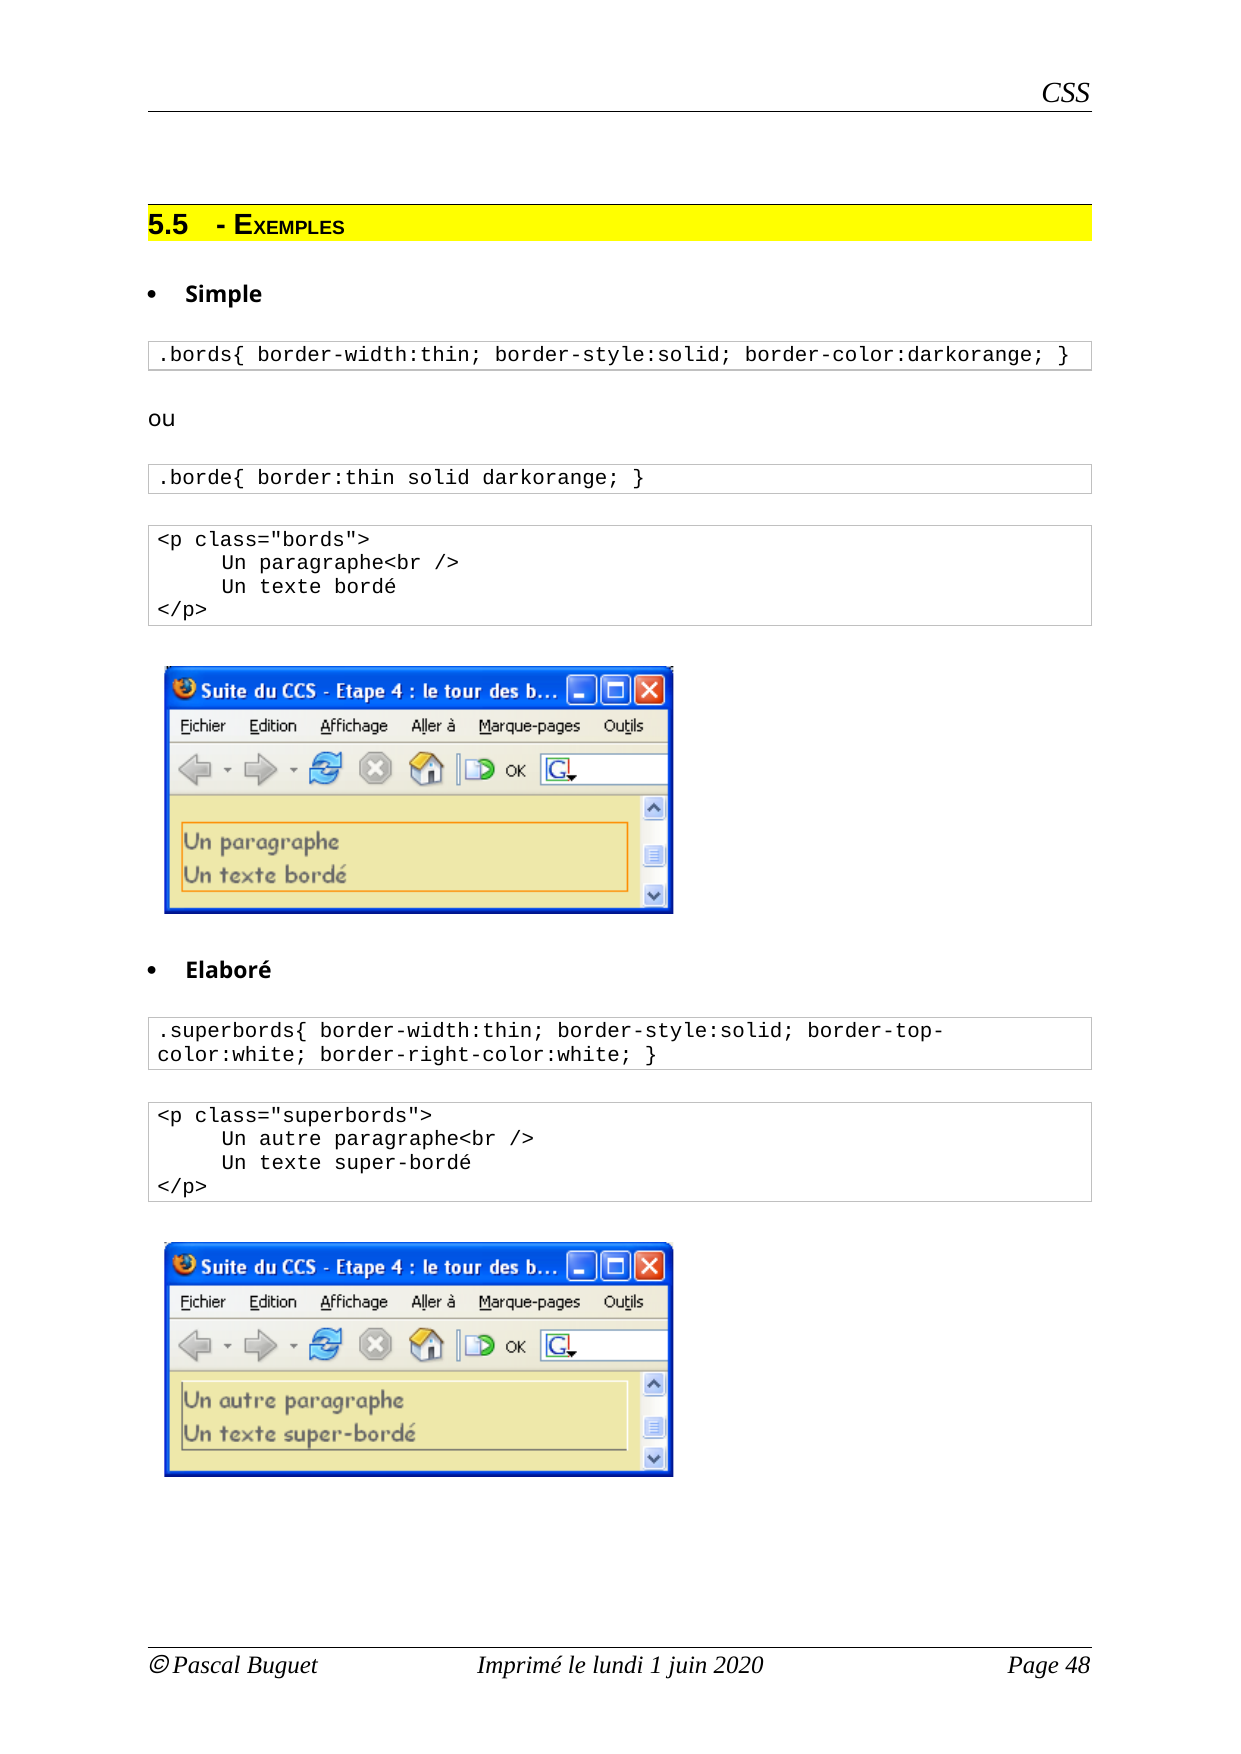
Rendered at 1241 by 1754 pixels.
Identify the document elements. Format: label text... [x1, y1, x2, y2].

picture [164, 666, 674, 914]
text .bords{ border-width:thin; border-style:solid; border-color:darkorange; } [149, 342, 1091, 369]
text </p> [149, 1173, 1091, 1201]
text Un paragraphe<br /> [149, 549, 1091, 573]
text .superbords{ border-width:thin; border-style:solid; border-top-color:white; border-right-color:white; } [149, 1018, 1091, 1069]
picture [164, 1242, 674, 1477]
text </p> [149, 596, 1091, 625]
subtitle - Exemples [148, 205, 1092, 241]
text Un texte super-bordé [149, 1149, 1091, 1173]
text ou [148, 402, 1092, 433]
text <p class="bords"> [149, 526, 1091, 549]
text Un texte bordé [149, 573, 1091, 596]
text .borde{ border:thin solid darkorange; } [149, 465, 1091, 493]
list Simple [148, 278, 1092, 309]
text Un autre paragraphe<br /> [149, 1125, 1091, 1149]
text <p class="superbords"> [149, 1103, 1091, 1125]
list Elaboré [148, 954, 1092, 986]
